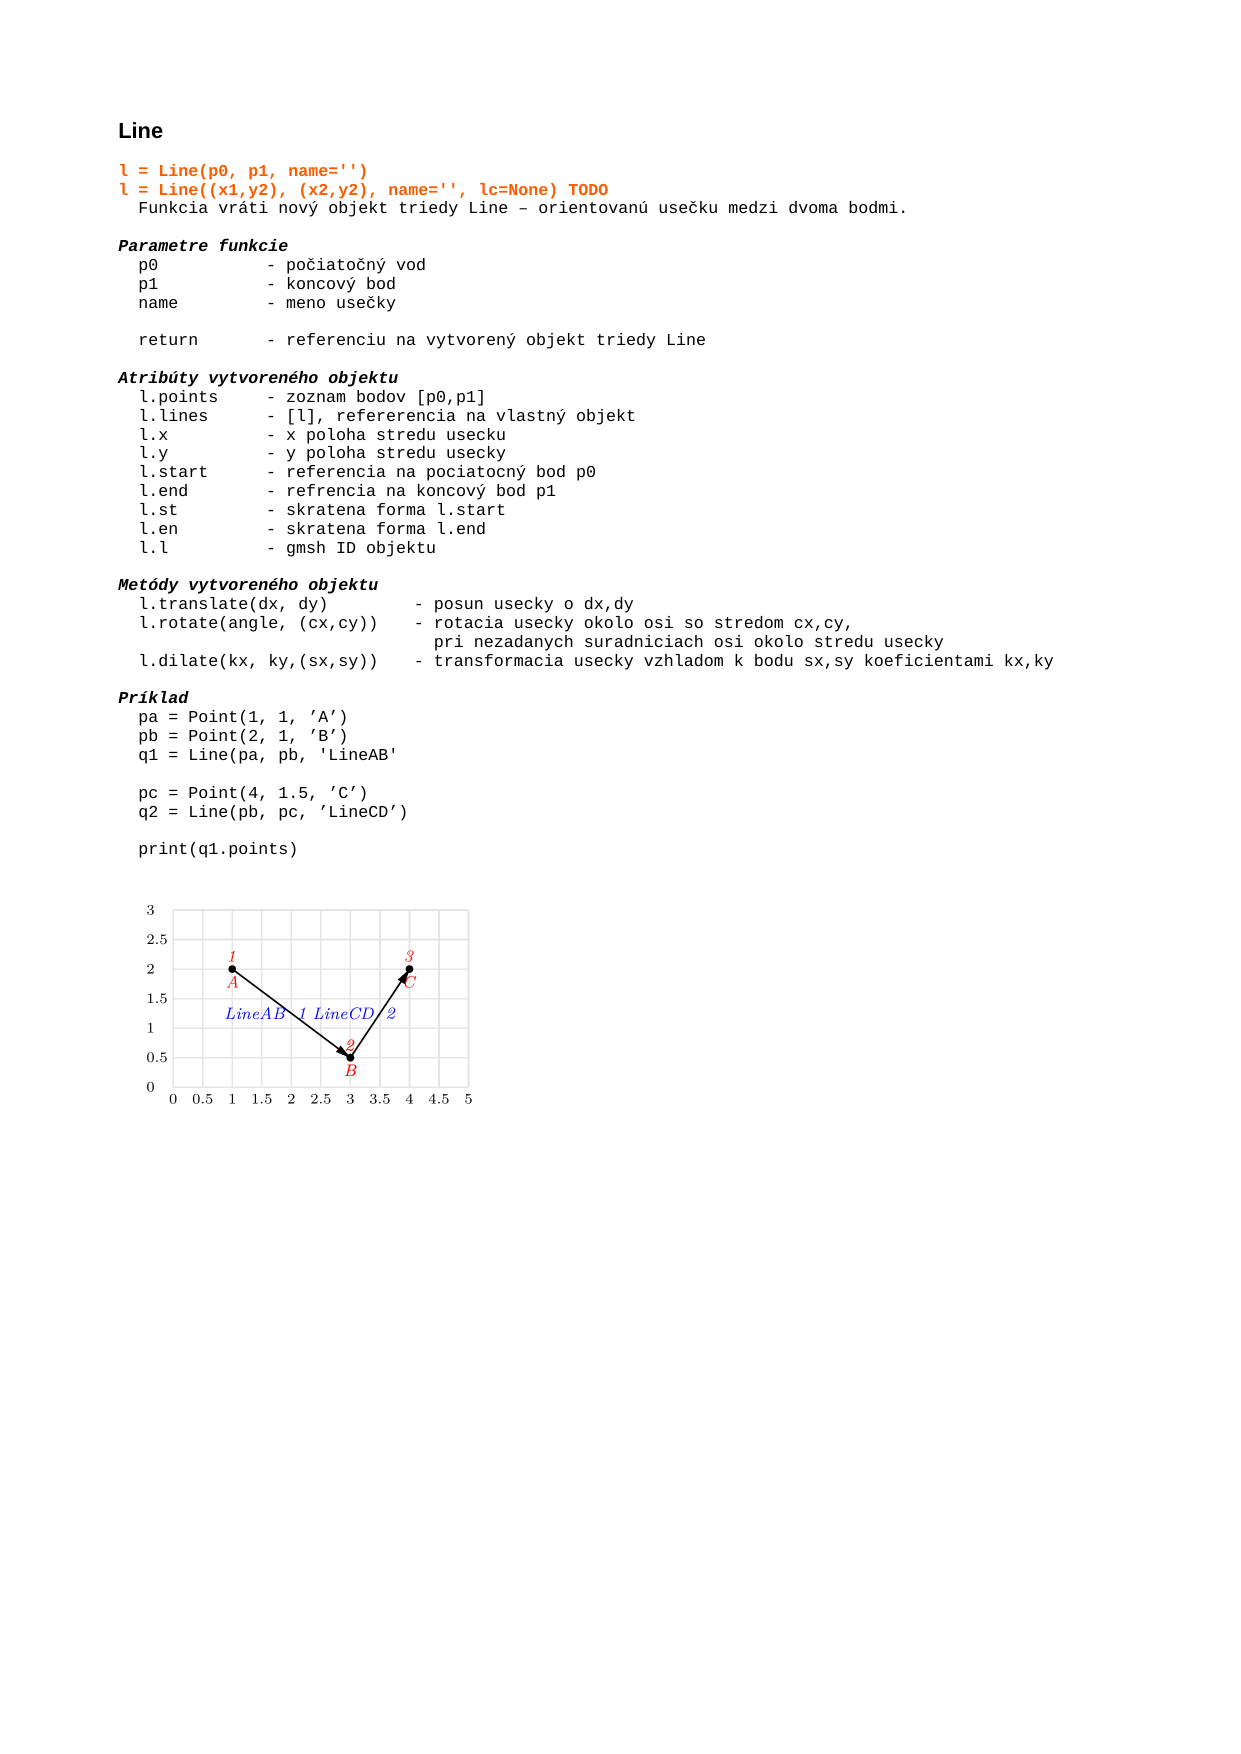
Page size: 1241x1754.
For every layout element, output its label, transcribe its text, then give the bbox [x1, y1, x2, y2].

text Funkcia vráti nový objekt triedy Line – orientovanú usečku medzi dvoma bodmi. [118, 200, 1122, 219]
text return - referenciu na vytvorený objekt triedy Line [118, 332, 1122, 351]
text Line [118, 118, 1122, 143]
text Atribúty vytvoreného objektu [118, 369, 1122, 388]
text l.translate(dx, dy) - posun usecky o dx,dy [118, 596, 1122, 615]
text pb = Point(2, 1, ’B’) [118, 728, 1122, 747]
text l = Line(p0, p1, name='') [118, 162, 1122, 181]
text pri nezadanych suradniciach osi okolo stredu usecky [118, 633, 1122, 652]
text l.rotate(angle, (cx,cy)) - rotacia usecky okolo osi so stredom cx,cy, [118, 615, 1122, 633]
text l = Line((x1,y2), (x2,y2), name='', lc=None) TODO [118, 181, 1122, 200]
text p0 - počiatočný vod [118, 256, 1122, 275]
text pa = Point(1, 1, ’A’) [118, 709, 1122, 728]
text l.x - x poloha stredu usecku [118, 426, 1122, 445]
text l.lines - [l], refererencia na vlastný objekt [118, 407, 1122, 426]
text Príklad [118, 690, 1122, 709]
text l.dilate(kx, ky,(sx,sy)) - transformacia usecky vzhladom k bodu sx,sy koeficientami kx,ky [118, 652, 1122, 671]
text Metódy vytvoreného objektu [118, 577, 1122, 596]
text print(q1.points) [118, 841, 1122, 860]
text l.st - skratena forma l.start [118, 502, 1122, 520]
picture [138, 897, 481, 1112]
text Parametre funkcie [118, 238, 1122, 256]
text q2 = Line(pb, pc, ’LineCD’) [118, 803, 1122, 822]
text l.l - gmsh ID objektu [118, 539, 1122, 558]
text l.y - y poloha stredu usecky [118, 445, 1122, 464]
text l.en - skratena forma l.end [118, 520, 1122, 539]
text name - meno usečky [118, 294, 1122, 313]
text pc = Point(4, 1.5, ’C’) [118, 784, 1122, 803]
text l.end - refrencia na koncový bod p1 [118, 483, 1122, 502]
text p1 - koncový bod [118, 275, 1122, 294]
text l.start - referencia na pociatocný bod p0 [118, 464, 1122, 483]
text q1 = Line(pa, pb, 'LineAB' [118, 747, 1122, 766]
text l.points - zoznam bodov [p0,p1] [118, 388, 1122, 407]
